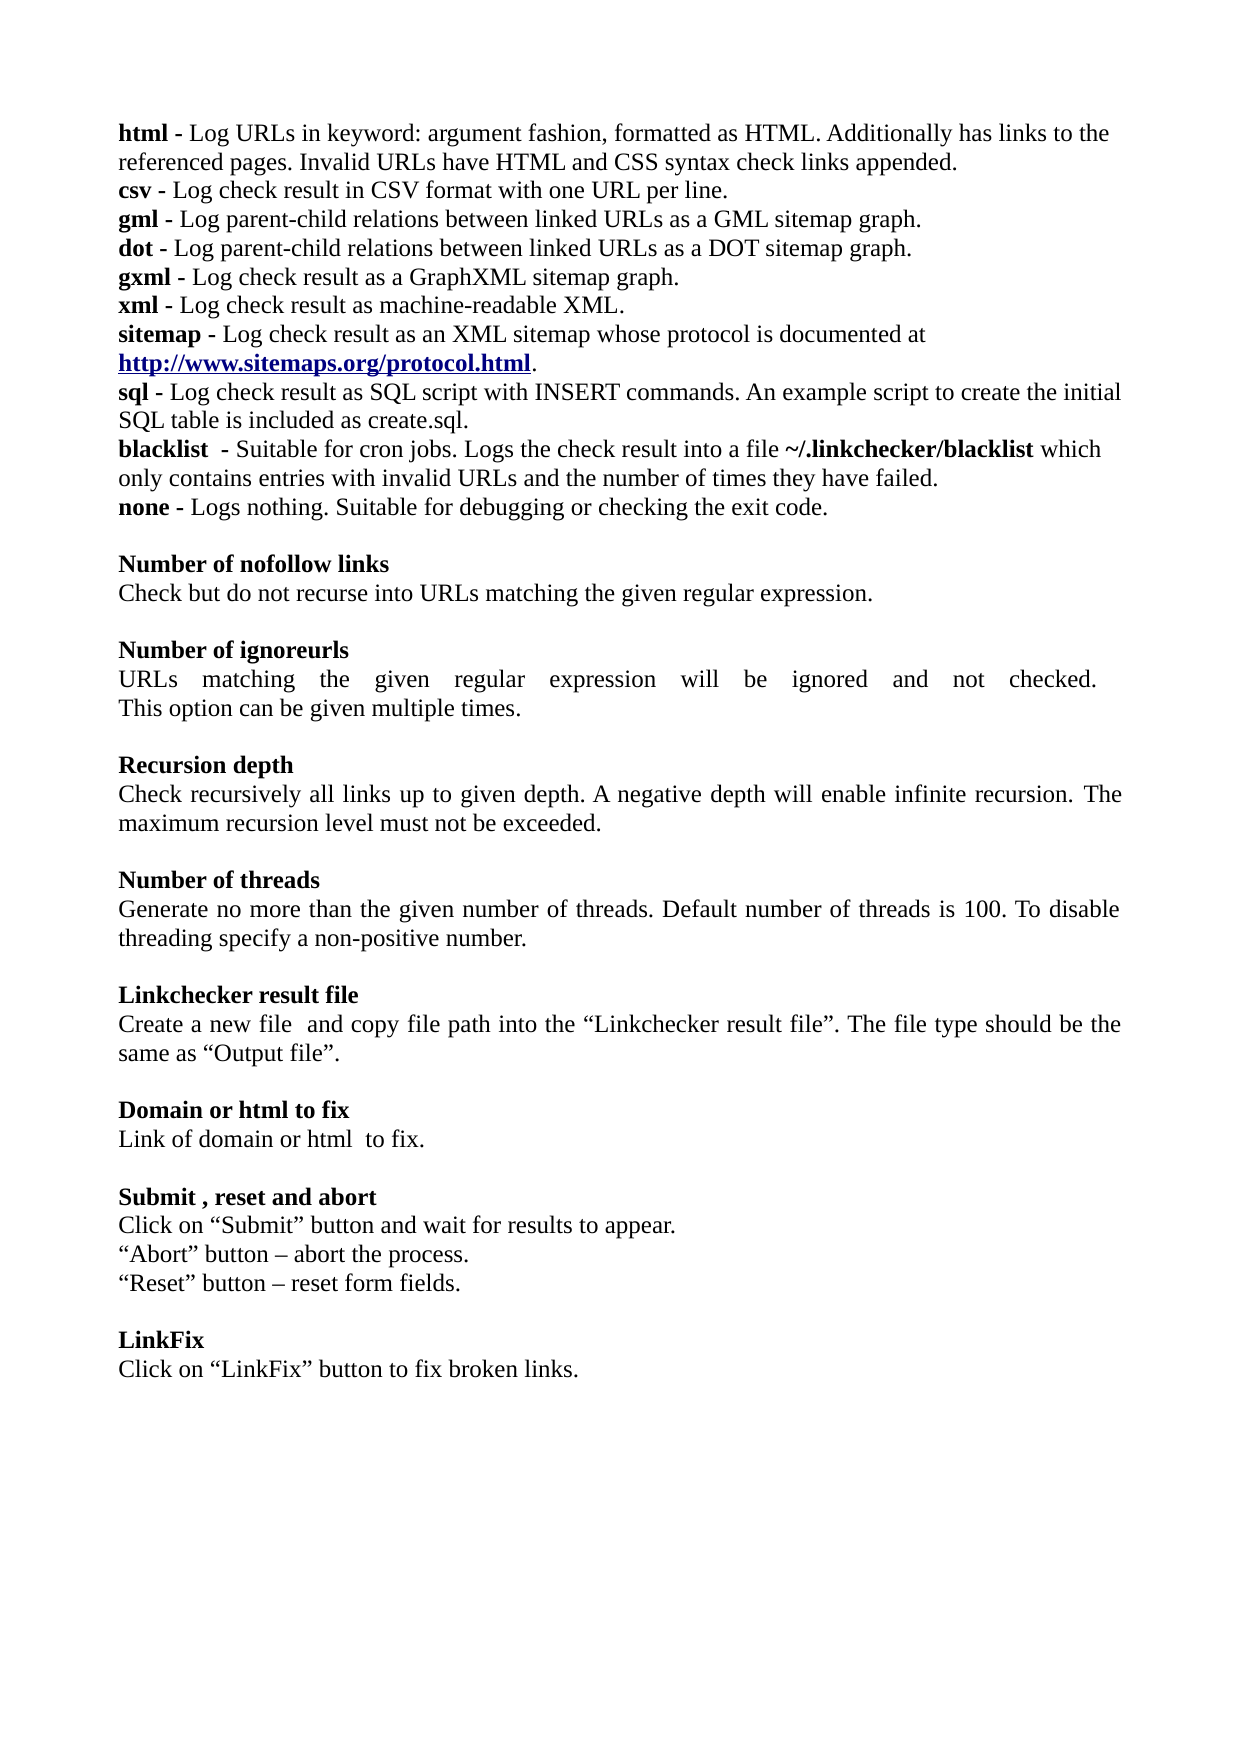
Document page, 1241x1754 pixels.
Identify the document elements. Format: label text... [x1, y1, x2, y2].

subtitle sitemap - Log check result as an XML sitemap whose protocol is documented at http://www.sitemaps.org/protocol.html. [118, 319, 1122, 377]
subtitle dot - Log parent-child relations between linked URLs as a DOT sitemap graph. [118, 233, 1122, 262]
subtitle sql - Log check result as SQL script with INSERT commands. An example script to create the initial SQL table is included as create.sql. [118, 377, 1122, 434]
text Check recursively all links up to given depth. A negative depth will enable infinite recursion. The maximum recursion level must not be exceeded. [118, 779, 1122, 837]
subtitle xml - Log check result as machine-readable XML. [118, 291, 1122, 319]
text “Abort” button – abort the process. [118, 1239, 1122, 1268]
text Click on “Submit” button and wait for results to appear. [118, 1211, 1122, 1239]
subtitle none - Logs nothing. Suitable for debugging or checking the exit code. [118, 492, 1122, 521]
text Create a new file and copy file path into the “Linkchecker result file”. The file type should be the same as “Output file”. [118, 1009, 1122, 1067]
text Domain or html to fix [118, 1096, 1122, 1124]
subtitle gml - Log parent-child relations between linked URLs as a GML sitemap graph. [118, 204, 1122, 233]
text Number of ignoreurls [118, 636, 1122, 664]
text Recursion depth [118, 751, 1122, 779]
text Link of domain or html to fix. [118, 1124, 1122, 1153]
subtitle html - Log URLs in keyword: argument fashion, formatted as HTML. Additionally has links to the referenced pages. Invalid URLs have HTML and CSS syntax check links appended. [118, 118, 1122, 176]
text “Reset” button – reset form fields. [118, 1268, 1122, 1297]
text Submit , reset and abort [118, 1182, 1122, 1211]
text Generate no more than the given number of threads. Default number of threads is 100. To disable threading specify a non-positive number. [118, 894, 1122, 952]
subtitle gxml - Log check result as a GraphXML sitemap graph. [118, 262, 1122, 291]
text Click on “LinkFix” button to fix broken links. [118, 1354, 1122, 1383]
text Number of threads [118, 866, 1122, 894]
text Check but do not recurse into URLs matching the given regular expression. [118, 578, 1122, 607]
subtitle blacklist - Suitable for cron jobs. Logs the check result into a file ~/.linkchecker/blacklist which only contains entries with invalid URLs and the number of times they have failed. [118, 434, 1122, 492]
text URLs matching the given regular expression will be ignored and not checked. This option can be given multiple times. [118, 664, 1122, 722]
subtitle csv - Log check result in CSV format with one URL per line. [118, 176, 1122, 204]
text LinkFix [118, 1326, 1122, 1354]
text Linkchecker result file [118, 981, 1122, 1009]
text Number of nofollow links [118, 549, 1122, 578]
